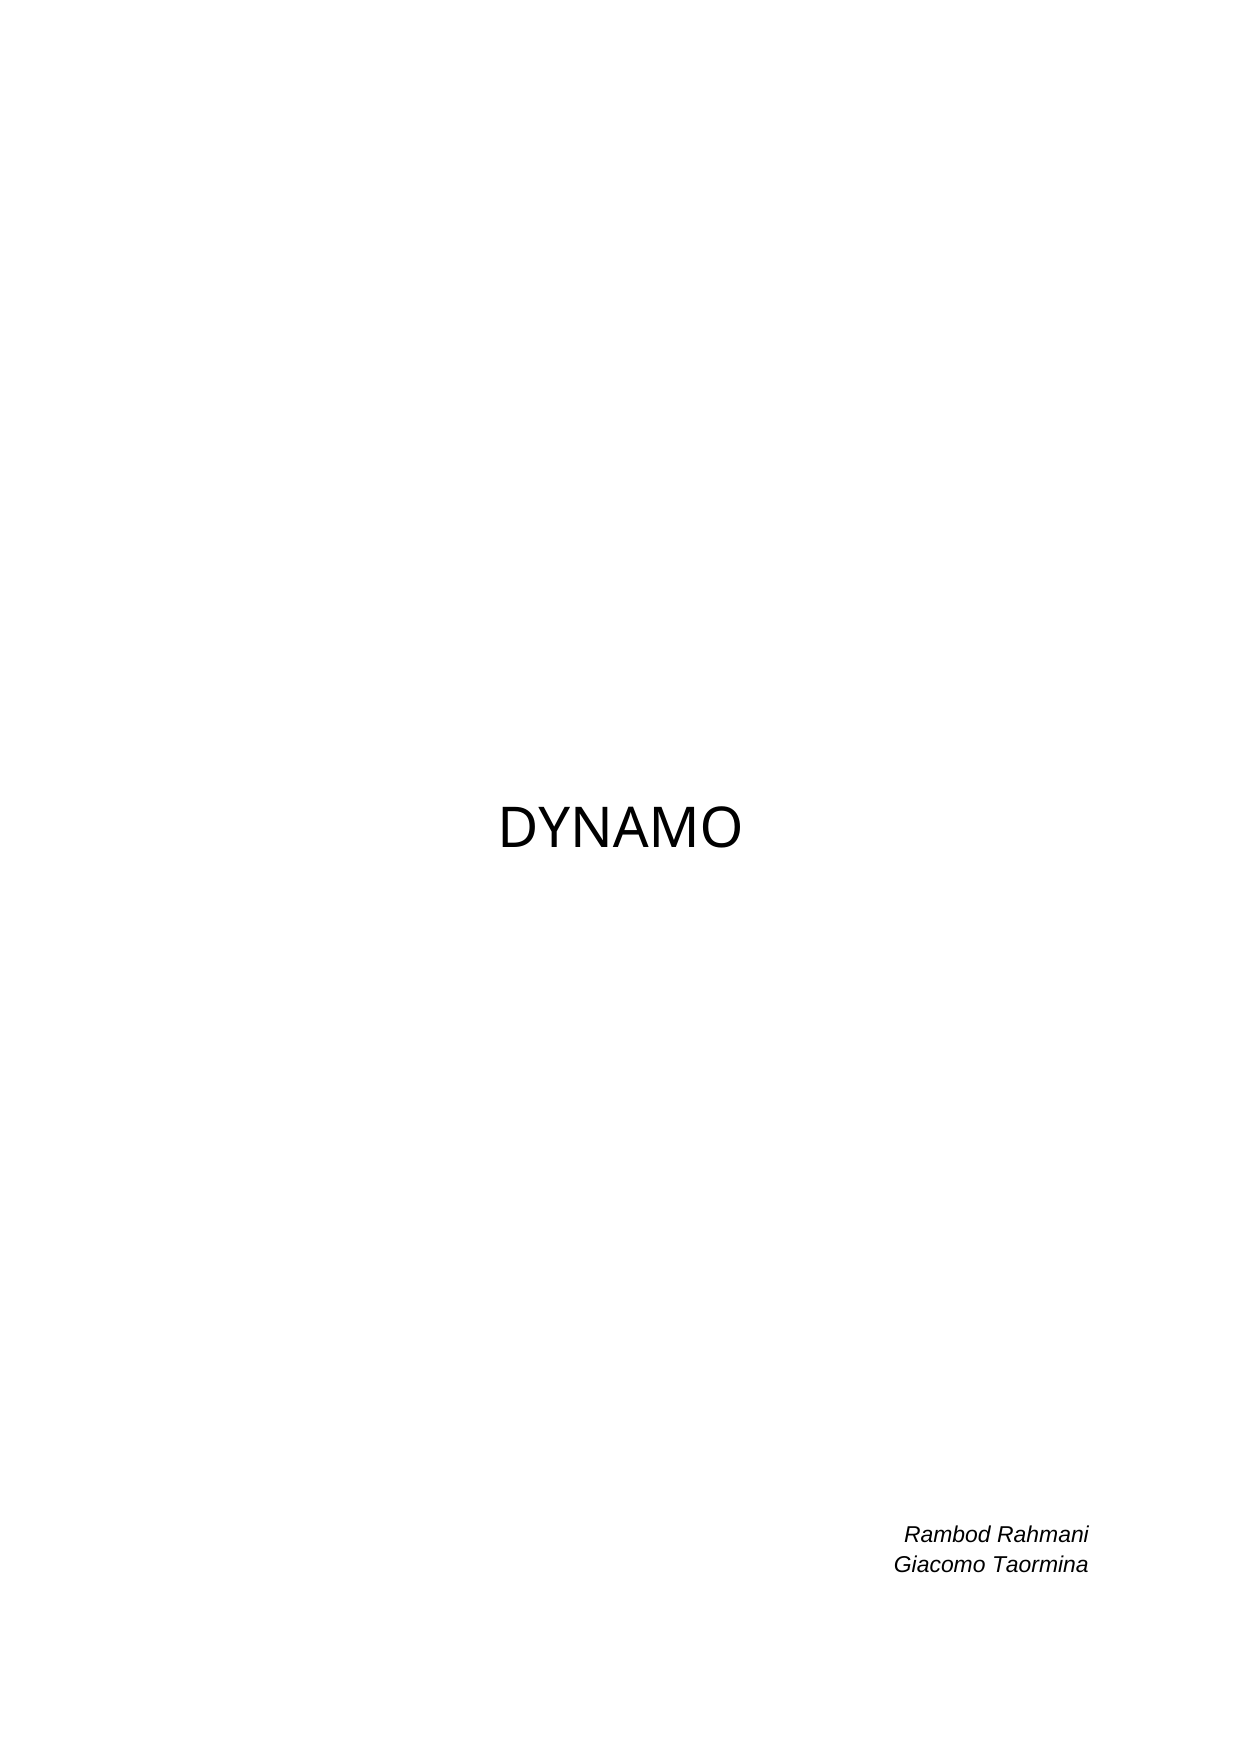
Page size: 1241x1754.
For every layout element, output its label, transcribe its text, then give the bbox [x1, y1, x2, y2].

text Giacomo Taormina [150, 1551, 1091, 1577]
subtitle DYNAMO [150, 788, 1091, 864]
text Rambod Rahmani [150, 1522, 1091, 1548]
